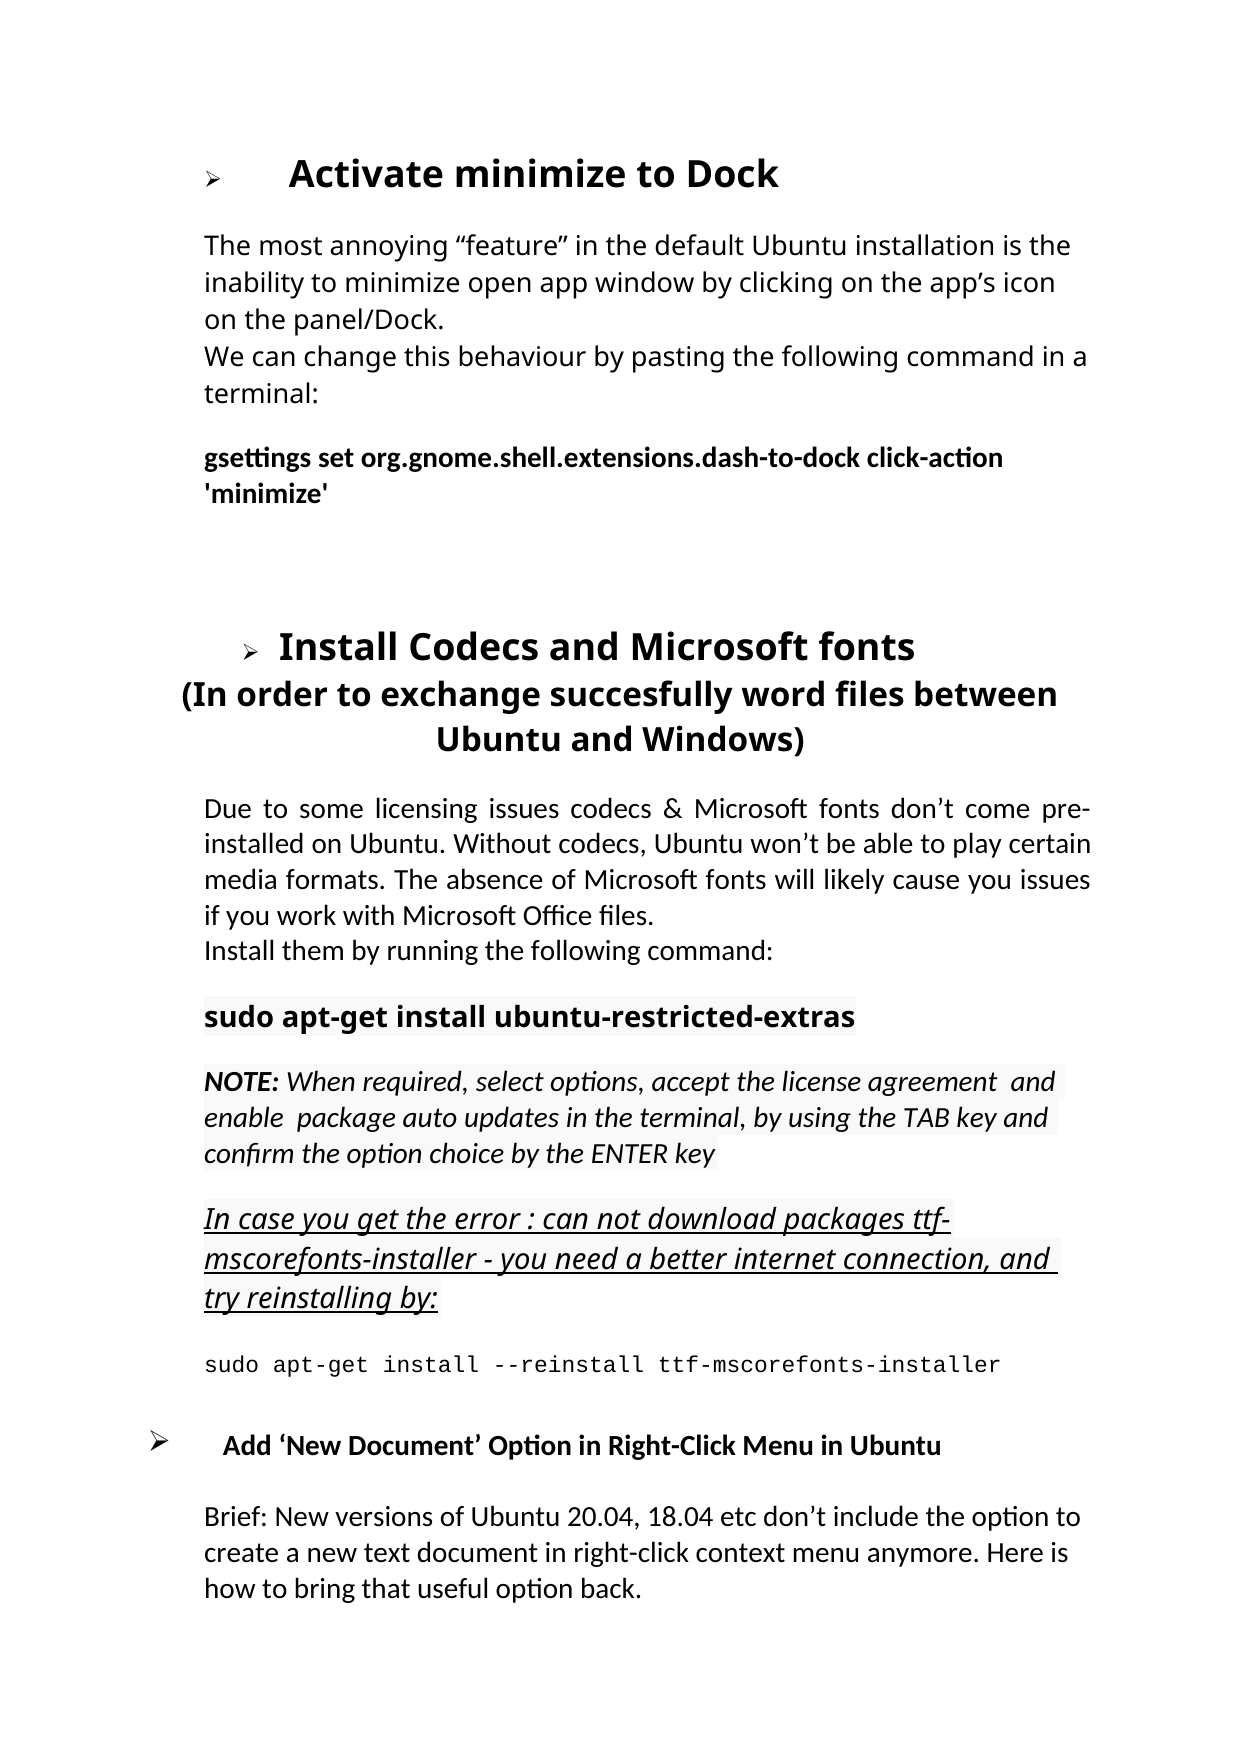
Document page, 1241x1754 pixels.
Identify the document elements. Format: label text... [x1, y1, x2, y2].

text The most annoying “feature” in the default Ubuntu installation is the inability to minimize open app window by clicking on the app’s icon on the panel/Dock. [204, 227, 1093, 337]
list Install Codecs and Microsoft fonts [241, 620, 1093, 671]
text Install them by running the following command: [204, 932, 1093, 968]
text In case you get the error : can not download packages ttf-mscorefonts-installer - you need a better internet connection, and try reinstalling by: [204, 1198, 1093, 1317]
text gsettings set org.gnome.shell.extensions.dash-to-dock click-action 'minimize' [204, 439, 1093, 510]
list Add ‘New Document’ Option in Right-Click Menu in Ubuntu [148, 1427, 1093, 1463]
text NOTE: When required, select options, accept the license agreement and enable package auto updates in the terminal, by using the TAB key and confirm the option choice by the ENTER key [204, 1063, 1093, 1170]
text (In order to exchange succesfully word files between Ubuntu and Windows) [148, 671, 1093, 762]
text Due to some licensing issues codecs & Microsoft fonts don’t come pre-installed on Ubuntu. Without codecs, Ubuntu won’t be able to play certain media formats. The absence of Microsoft fonts will likely cause you issues if you work with Microsoft Office files. [204, 790, 1093, 932]
text Brief: New versions of Ubuntu 20.04, 18.04 etc don’t include the option to create a new text document in right-click context menu anymore. Here is how to bring that useful option back. [204, 1498, 1093, 1605]
text sudo apt-get install --reinstall ttf-mscorefonts-installer [148, 1353, 1093, 1379]
text sudo apt-get install ubuntu-restricted-extras [204, 996, 1093, 1036]
text We can change this behaviour by pasting the following command in a terminal: [204, 337, 1093, 411]
list Activate minimize to Dock [204, 148, 1093, 199]
